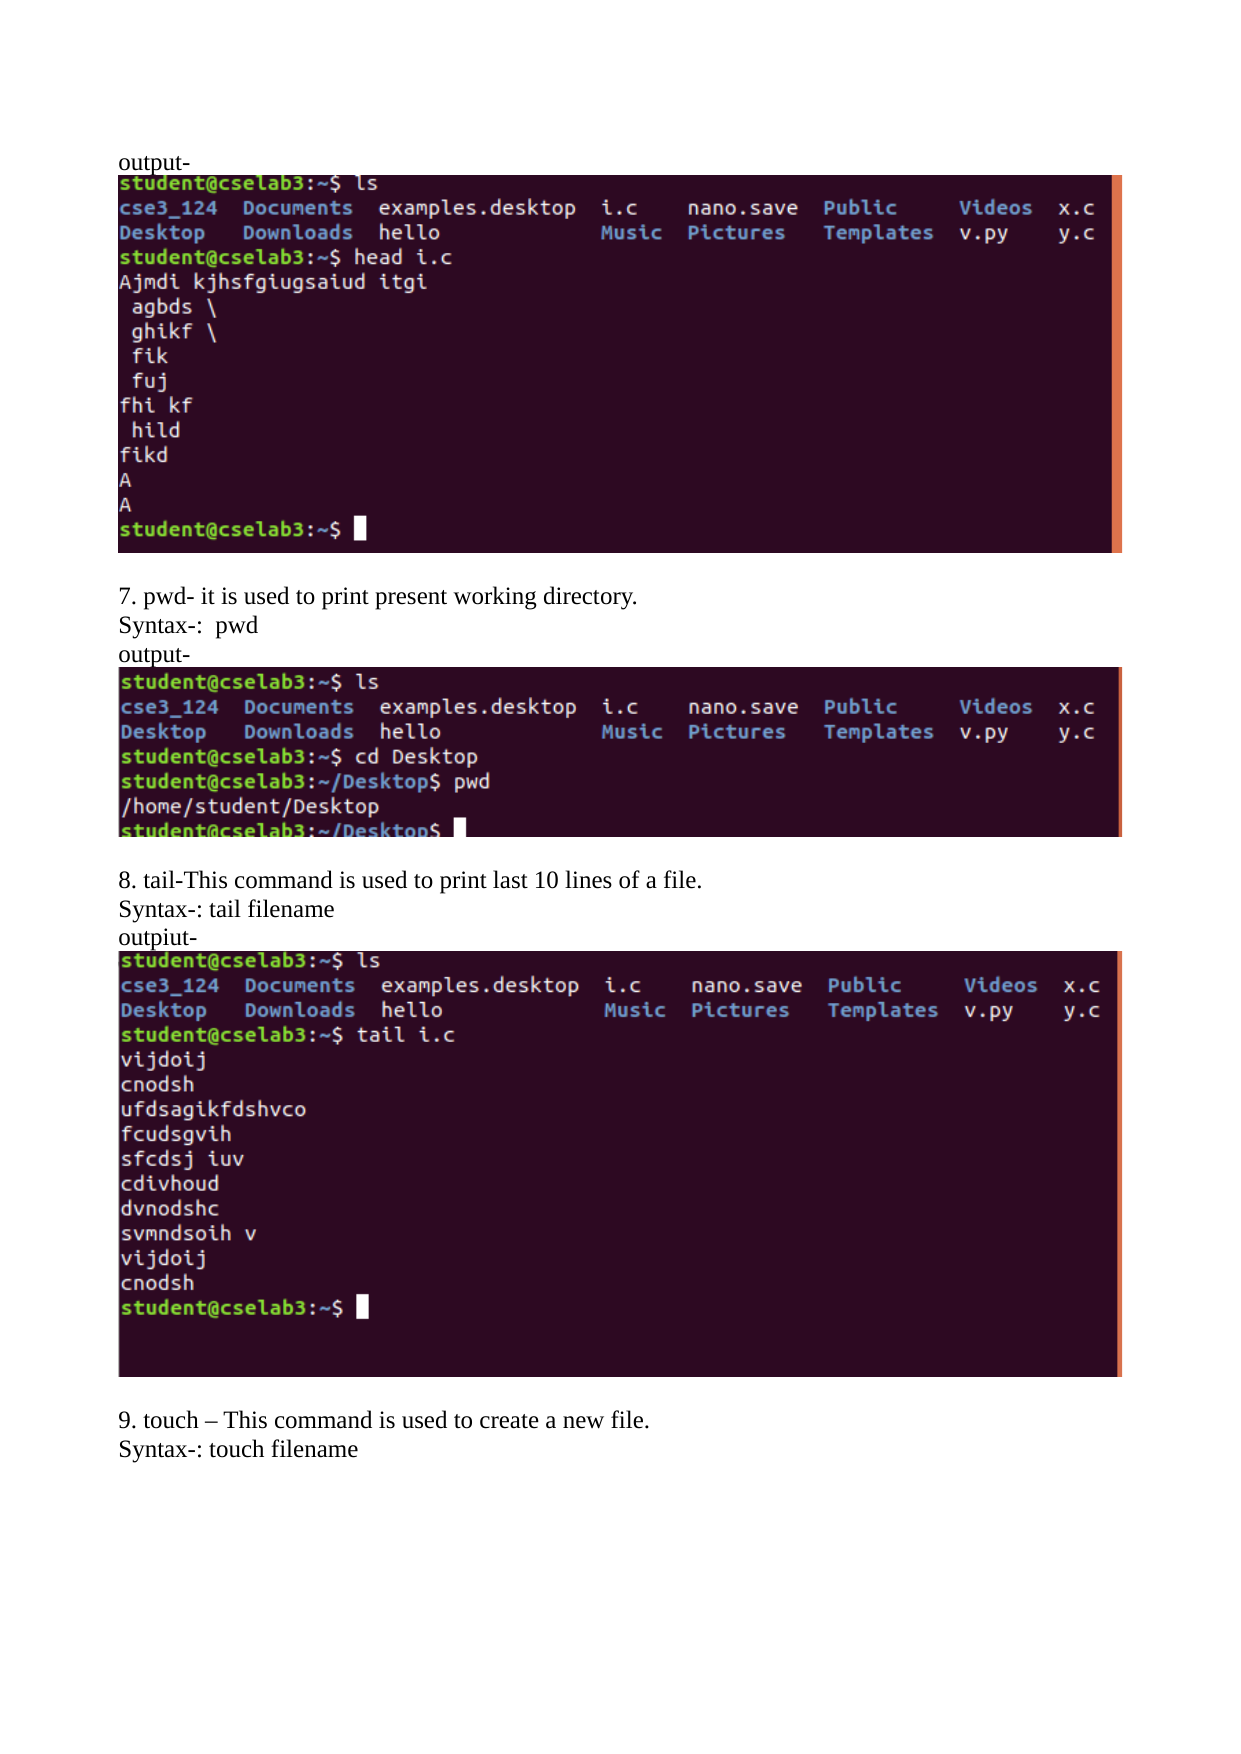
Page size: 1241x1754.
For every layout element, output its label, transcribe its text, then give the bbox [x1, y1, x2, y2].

text 7. pwd- it is used to print present working directory. [118, 581, 1122, 610]
text 8. tail-This command is used to print last 10 lines of a file. [118, 865, 1122, 894]
text Syntax-: tail filename [118, 894, 1122, 922]
text 9. touch – This command is used to create a new file. [118, 1405, 1122, 1434]
picture [118, 951, 1123, 1377]
text outpiut- [118, 922, 1122, 951]
picture [118, 175, 1123, 553]
text Syntax-: pwd [118, 610, 1122, 639]
text output- [118, 639, 1122, 667]
picture [118, 667, 1123, 837]
text output- [118, 147, 1122, 175]
text Syntax-: touch filename [118, 1434, 1122, 1463]
